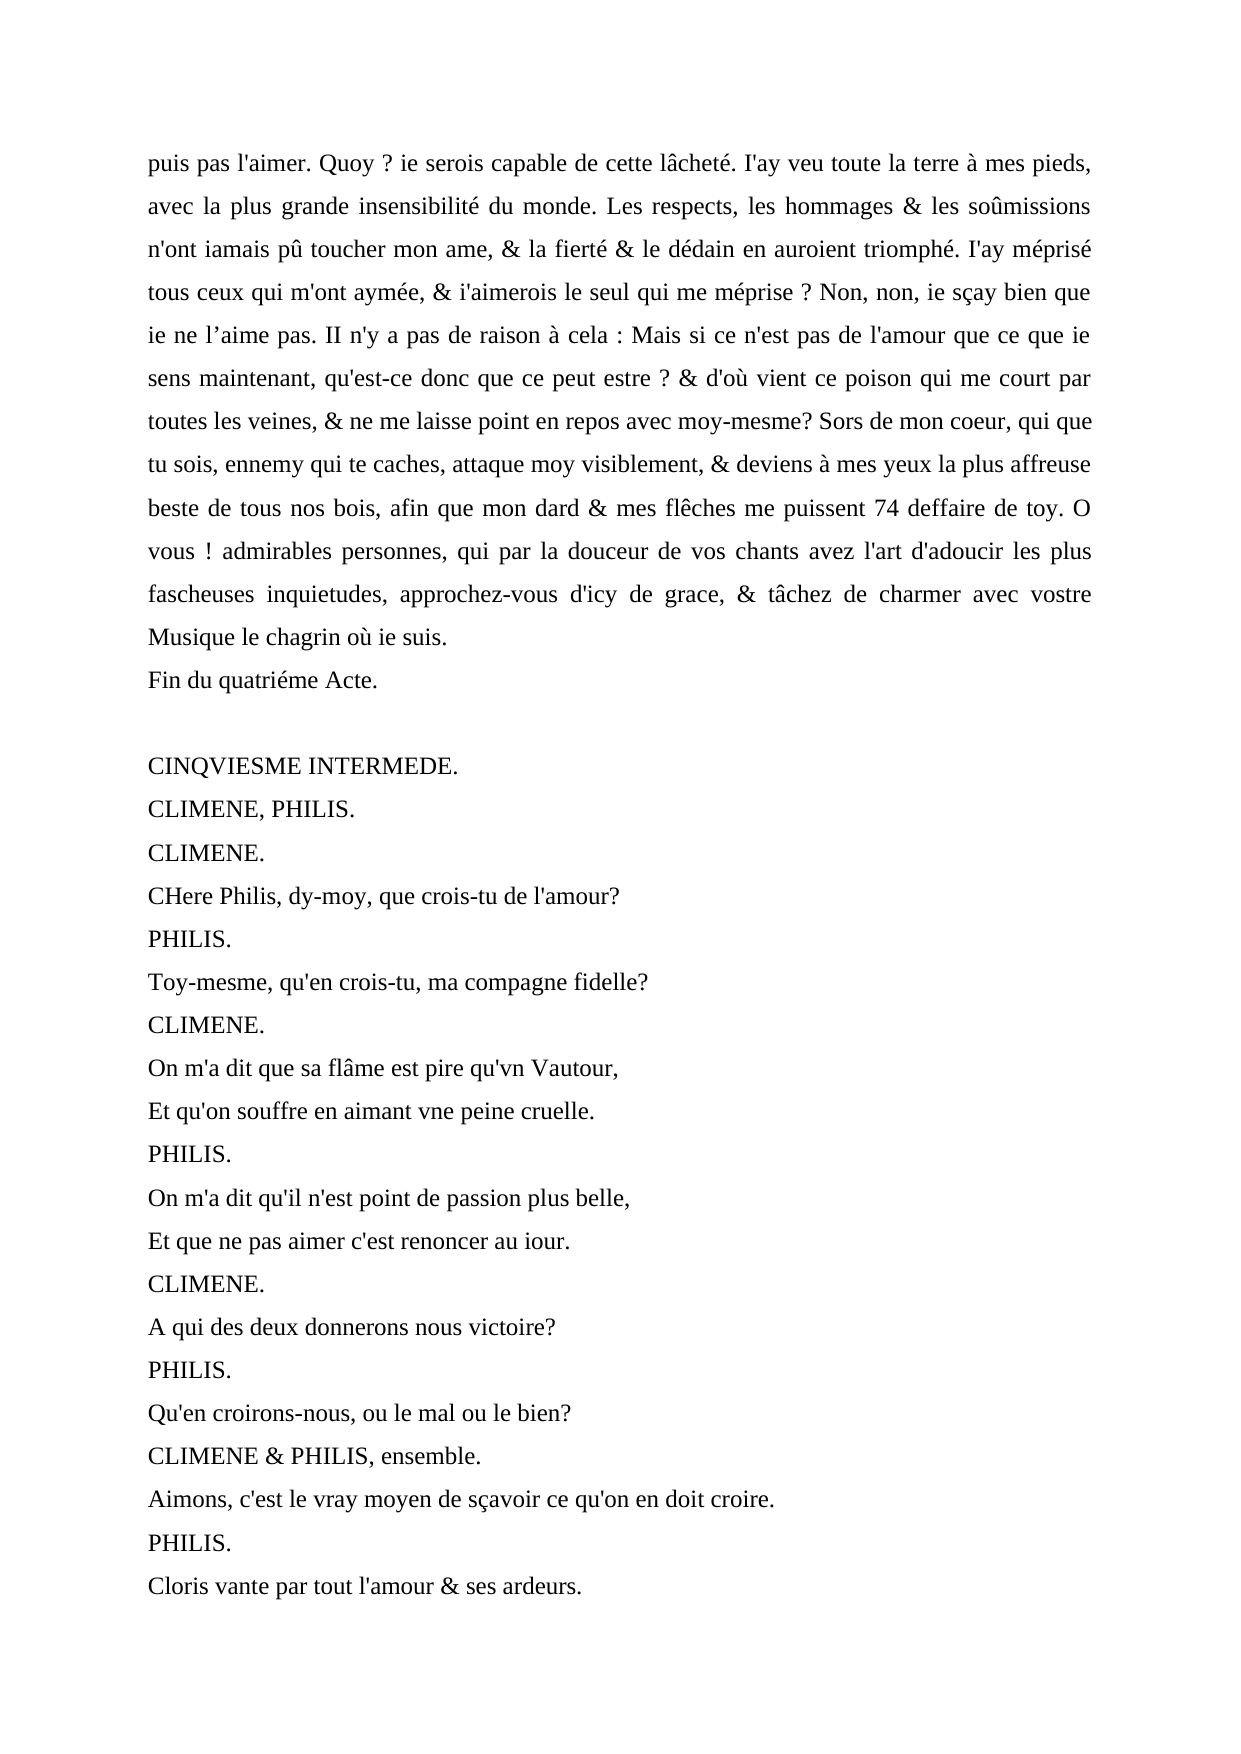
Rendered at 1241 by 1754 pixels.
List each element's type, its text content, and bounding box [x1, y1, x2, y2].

text PHILIS. [148, 1139, 1093, 1168]
text Fin du quatriéme Acte. [148, 665, 1093, 694]
text CLIMENE. [148, 1010, 1093, 1039]
text CLIMENE. [148, 838, 1093, 866]
text PHILIS. [148, 1528, 1093, 1556]
text Cloris vante par tout l'amour & ses ardeurs. [148, 1571, 1093, 1599]
text PHILIS. [148, 924, 1093, 953]
text A qui des deux donnerons nous victoire? [148, 1312, 1093, 1341]
text On m'a dit qu'il n'est point de passion plus belle, [148, 1183, 1093, 1211]
text PHILIS. [148, 1355, 1093, 1384]
text CLIMENE & PHILIS, ensemble. [148, 1441, 1093, 1470]
text CINQVIESME INTERMEDE. [148, 751, 1093, 780]
text Aimons, c'est le vray moyen de sçavoir ce qu'on en doit croire. [148, 1484, 1093, 1513]
text Qu'en croirons-nous, ou le mal ou le bien? [148, 1398, 1093, 1427]
text On m'a dit que sa flâme est pire qu'vn Vautour, [148, 1053, 1093, 1082]
text CLIMENE, PHILIS. [148, 794, 1093, 823]
text Toy-mesme, qu'en crois-tu, ma compagne fidelle? [148, 967, 1093, 996]
text Et qu'on souffre en aimant vne peine cruelle. [148, 1096, 1093, 1125]
text CHere Philis, dy-moy, que crois-tu de l'amour? [148, 881, 1093, 909]
text CLIMENE. [148, 1269, 1093, 1298]
text puis pas l'aimer. Quoy ? ie serois capable de cette lâcheté. I'ay veu toute la terre à mes pieds, avec la plus grande insensibilité du monde. Les respects, les hommages & les soûmissions n'ont iamais pû toucher mon ame, & la fierté & le dédain en auroient triomphé. I'ay méprisé tous ceux qui m'ont aymée, & i'aimerois le seul qui me méprise ? Non, non, ie sçay bien que ie ne l’aime pas. II n'y a pas de raison à cela : Mais si ce n'est pas de l'amour que ce que ie sens maintenant, qu'est-ce donc que ce peut estre ? & d'où vient ce poison qui me court par toutes les veines, & ne me laisse point en repos avec moy-mesme? Sors de mon coeur, qui que tu sois, ennemy qui te caches, attaque moy visiblement, & deviens à mes yeux la plus affreuse beste de tous nos bois, afin que mon dard & mes flêches me puissent 74 deffaire de toy. O vous ! admirables personnes, qui par la douceur de vos chants avez l'art d'adoucir les plus fascheuses inquietudes, approchez-vous d'icy de grace, & tâchez de charmer avec vostre Musique le chagrin où ie suis. [148, 148, 1093, 651]
text Et que ne pas aimer c'est renoncer au iour. [148, 1226, 1093, 1254]
